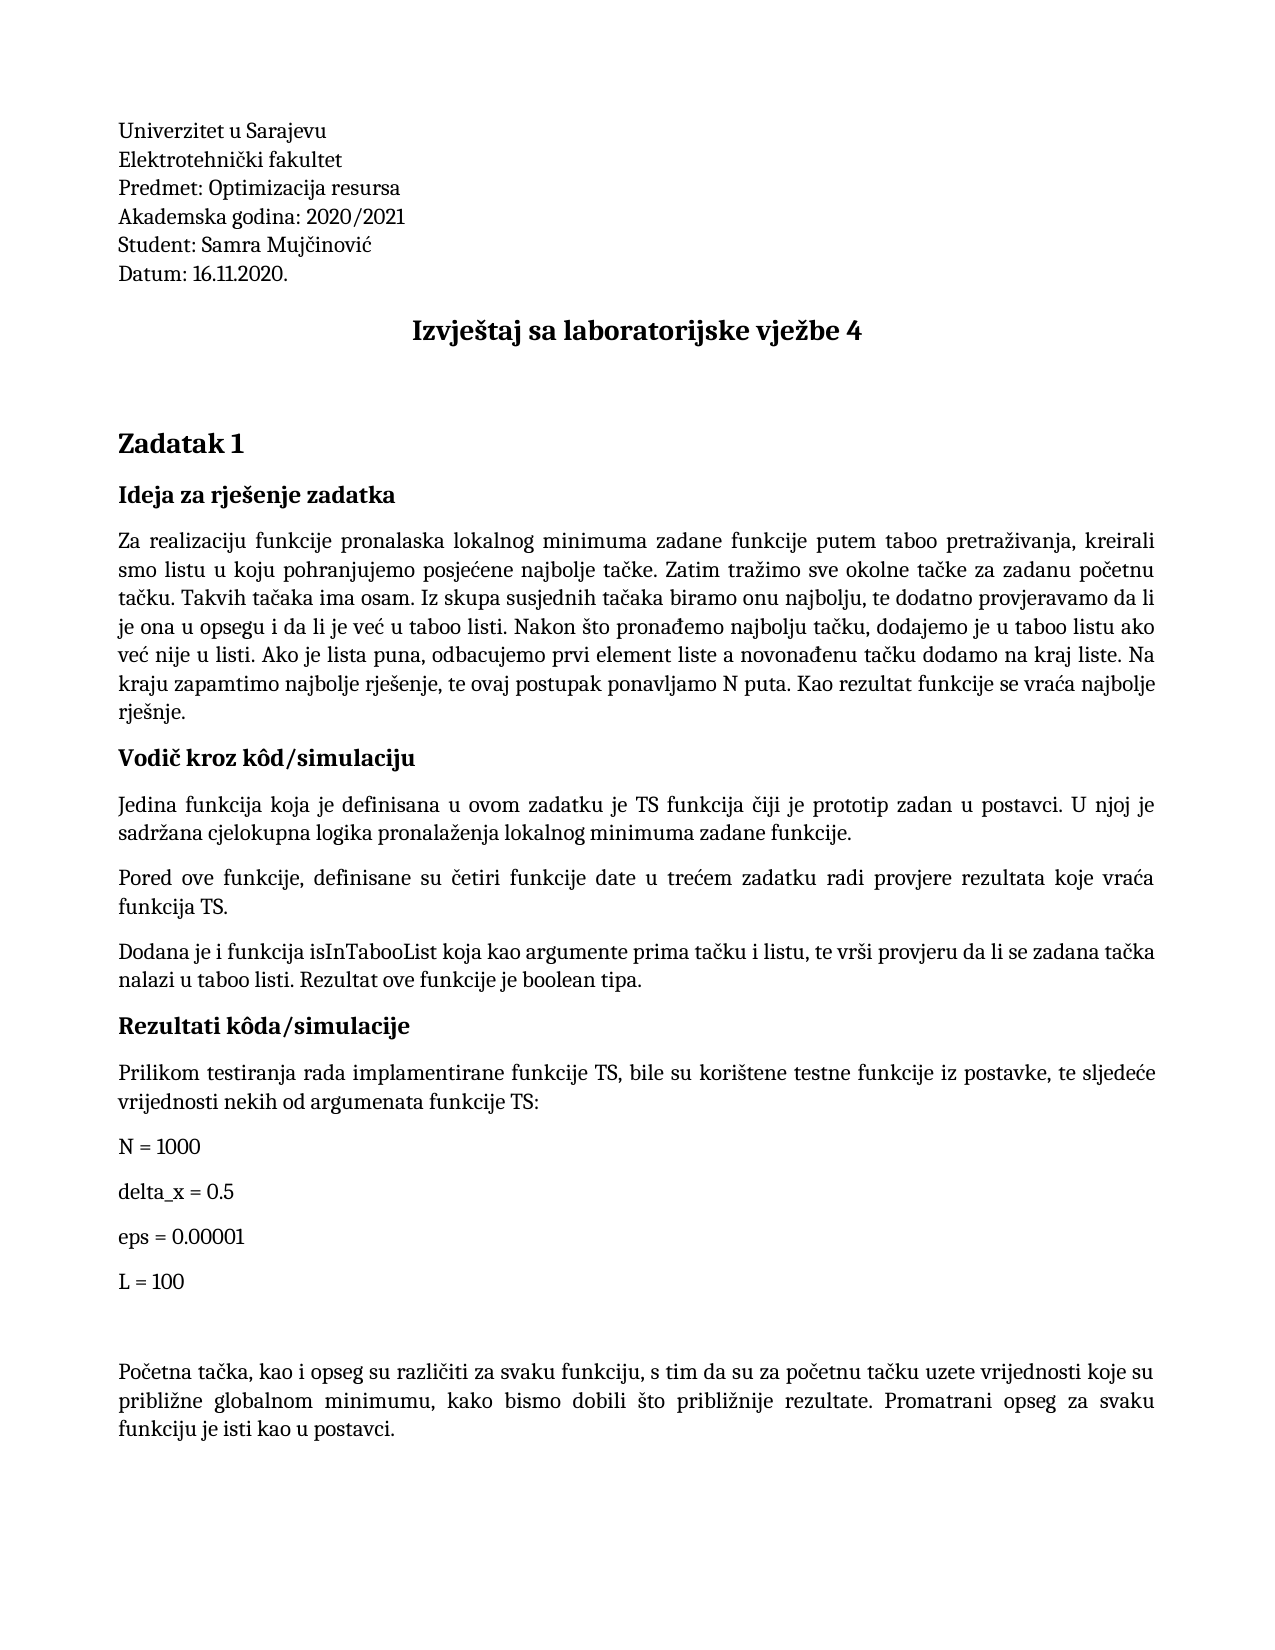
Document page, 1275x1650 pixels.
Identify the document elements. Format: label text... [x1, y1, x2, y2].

text Univerzitet u Sarajevu Elektrotehnički fakultet Predmet: Optimizacija resursa Akademska godina: 2020/2021 Student: Samra Mujčinović Datum: 16.11.2020. [118, 118, 1157, 287]
text Ideja za rješenje zadatka [118, 481, 1157, 509]
text Izvještaj sa laboratorijske vježbe 4 [118, 314, 1157, 347]
text L = 100 [118, 1269, 1157, 1295]
text Pored ove funkcije, definisane su četiri funkcije date u trećem zadatku radi provjere rezultata koje vraća funkcija TS. [118, 865, 1157, 920]
text Rezultati kôda/simulacije [118, 1012, 1157, 1041]
text N = 1000 [118, 1133, 1157, 1160]
text delta_x = 0.5 [118, 1179, 1157, 1205]
text Prilikom testiranja rada implamentirane funkcije TS, bile su korištene testne funkcije iz postavke, te sljedeće vrijednosti nekih od argumenata funkcije TS: [118, 1060, 1157, 1115]
text Zadatak 1 [118, 428, 1157, 461]
text Jedina funkcija koja je definisana u ovom zadatku je TS funkcija čiji je prototip zadan u postavci. U njoj je sadržana cjelokupna logika pronalaženja lokalnog minimuma zadane funkcije. [118, 792, 1157, 846]
text Za realizaciju funkcije pronalaska lokalnog minimuma zadane funkcije putem taboo pretraživanja, kreirali smo listu u koju pohranjujemo posjećene najbolje tačke. Zatim tražimo sve okolne tačke za zadanu početnu tačku. Takvih tačaka ima osam. Iz skupa susjednih tačaka biramo onu najbolju, te dodatno provjeravamo da li je ona u opsegu i da li je već u taboo listi. Nakon što pronađemo najbolju tačku, dodajemo je u taboo listu ako već nije u listi. Ako je lista puna, odbacujemo prvi element liste a novonađenu tačku dodamo na kraj liste. Na kraju zapamtimo najbolje rješenje, te ovaj postupak ponavljamo N puta. Kao rezultat funkcije se vraća najbolje rješnje. [118, 528, 1157, 725]
text eps = 0.00001 [118, 1224, 1157, 1250]
text Početna tačka, kao i opseg su različiti za svaku funkciju, s tim da su za početnu tačku uzete vrijednosti koje su približne globalnom minimumu, kako bismo dobili što približnije rezultate. Promatrani opseg za svaku funkciju je isti kao u postavci. [118, 1359, 1157, 1442]
text Vodič kroz kôd/simulaciju [118, 744, 1157, 773]
text Dodana je i funkcija isInTabooList koja kao argumente prima tačku i listu, te vrši provjeru da li se zadana tačka nalazi u taboo listi. Rezultat ove funkcije je boolean tipa. [118, 939, 1157, 993]
